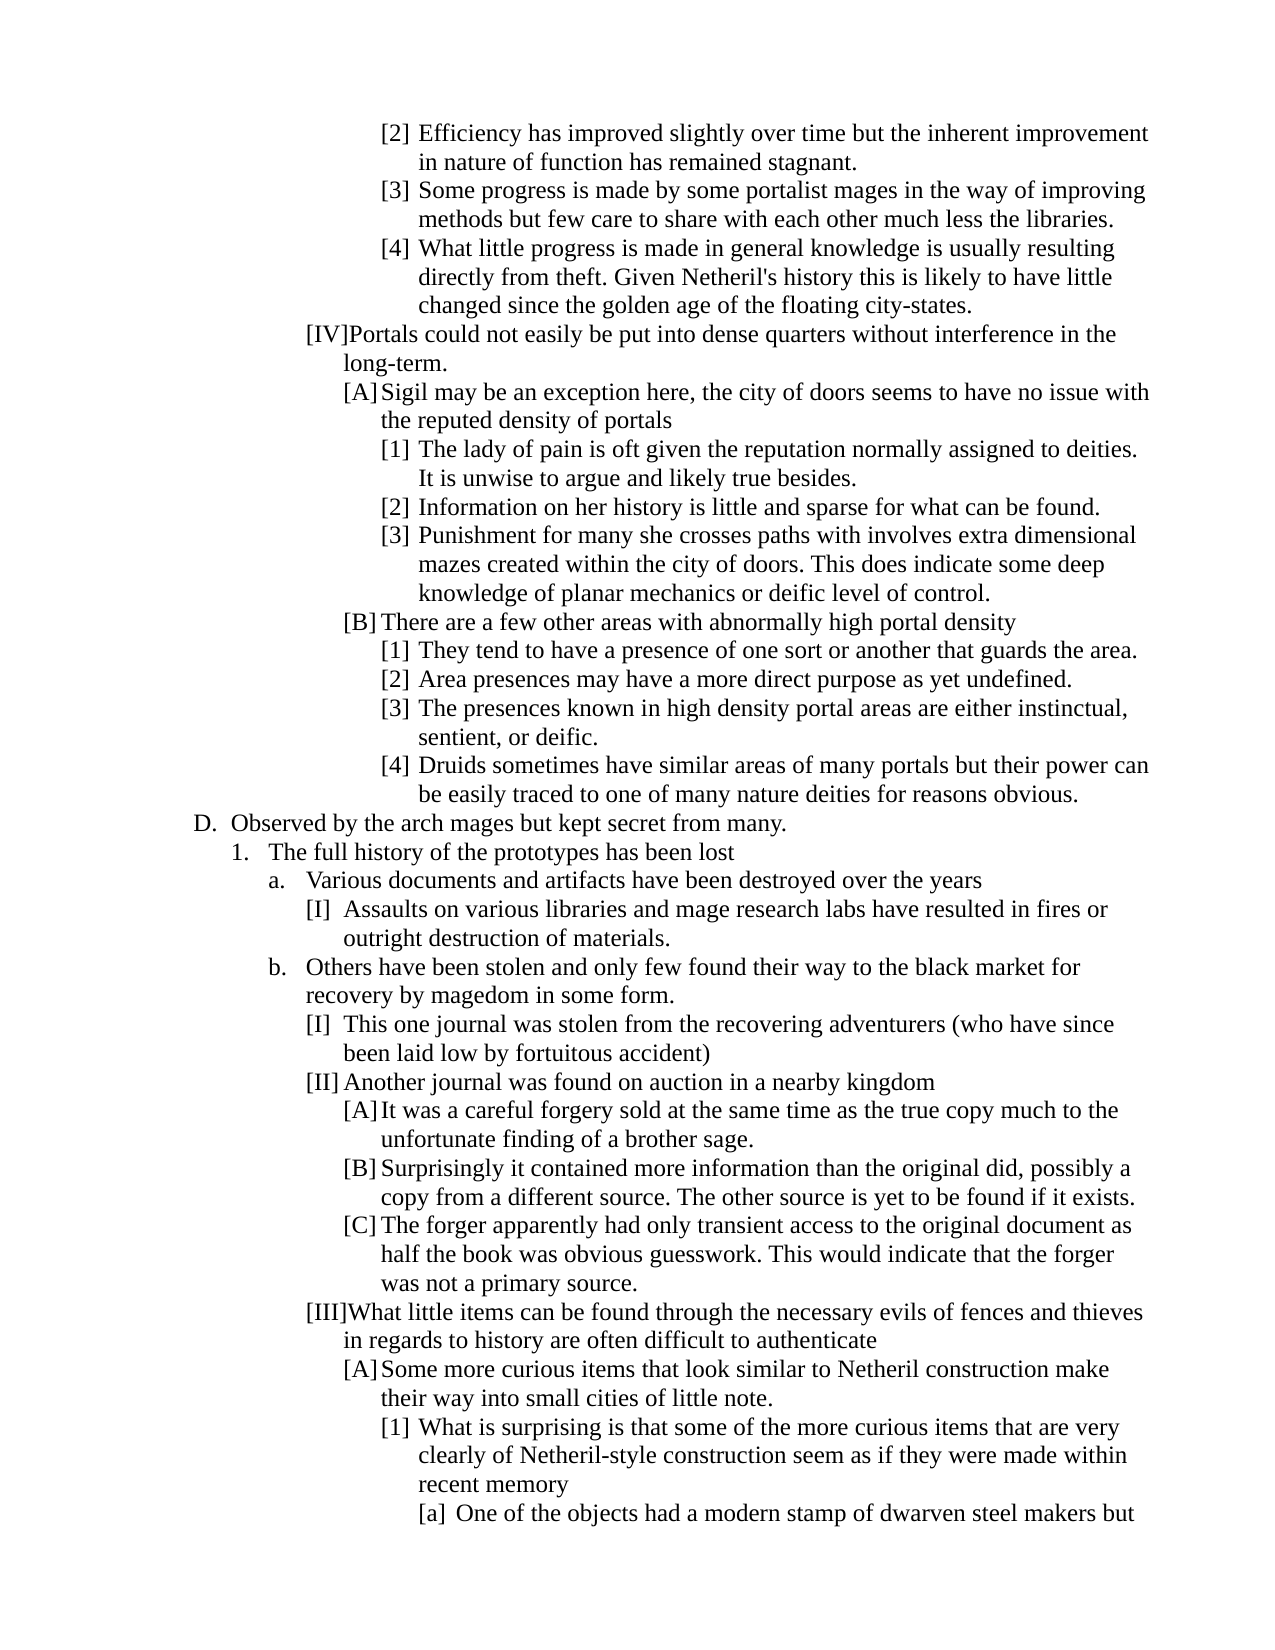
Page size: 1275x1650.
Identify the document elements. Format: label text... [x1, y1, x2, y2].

list One of the objects had a modern stamp of dwarven steel makers but [418, 1498, 1157, 1527]
list Portals could not easily be put into dense quarters without interference in the long-term. [306, 319, 1157, 377]
list The presences known in high density portal areas are either instinctual, sentient, or deific. [381, 693, 1157, 751]
list What little items can be found through the necessary evils of fences and thieves in regards to history are often difficult to authenticate [306, 1297, 1157, 1354]
list It was a careful forgery sold at the same time as the true copy much to the unfortunate finding of a brother sage. [343, 1096, 1157, 1153]
list Punishment for many she crosses paths with involves extra dimensional mazes created within the city of doors. This does indicate some deep knowledge of planar mechanics or deific level of control. [381, 521, 1157, 607]
list What is surprising is that some of the more curious items that are very clearly of Netheril-style construction seem as if they were made within recent memory [381, 1412, 1157, 1498]
list Others have been stolen and only few found their way to the black market for recovery by magedom in some form. [268, 952, 1157, 1009]
list Observed by the arch mages but kept secret from many. [193, 808, 1157, 837]
list Efficiency has improved slightly over time but the inherent improvement in nature of function has remained stagnant. [381, 118, 1157, 176]
list Druids sometimes have similar areas of many portals but their power can be easily traced to one of many nature deities for reasons obvious. [381, 751, 1157, 808]
list Some progress is made by some portalist mages in the way of improving methods but few care to share with each other much less the libraries. [381, 176, 1157, 233]
list The forger apparently had only transient access to the original document as half the book was obvious guesswork. This would indicate that the forger was not a primary source. [343, 1211, 1157, 1297]
list Various documents and artifacts have been destroyed over the years [268, 866, 1157, 894]
list Another journal was found on auction in a nearby kingdom [306, 1067, 1157, 1096]
list Assaults on various libraries and mage research labs have resulted in fires or outright destruction of materials. [306, 894, 1157, 952]
list Some more curious items that look similar to Netheril construction make their way into small cities of little note. [343, 1354, 1157, 1412]
list They tend to have a presence of one sort or another that guards the area. [381, 636, 1157, 664]
list There are a few other areas with abnormally high portal density [343, 607, 1157, 636]
list What little progress is made in general knowledge is usually resulting directly from theft. Given Netheril's history this is likely to have little changed since the golden age of the floating city-states. [381, 233, 1157, 319]
list Information on her history is little and sparse for what can be found. [381, 492, 1157, 521]
list This one journal was stolen from the recovering adventurers (who have since been laid low by fortuitous accident) [306, 1009, 1157, 1067]
list The full history of the prototypes has been lost [231, 837, 1157, 866]
list The lady of pain is oft given the reputation normally assigned to deities. It is unwise to argue and likely true besides. [381, 434, 1157, 492]
list Surprisingly it contained more information than the original did, possibly a copy from a different source. The other source is yet to be found if it exists. [343, 1153, 1157, 1211]
list Area presences may have a more direct purpose as yet undefined. [381, 664, 1157, 693]
list Sigil may be an exception here, the city of doors seems to have no issue with the reputed density of portals [343, 377, 1157, 434]
